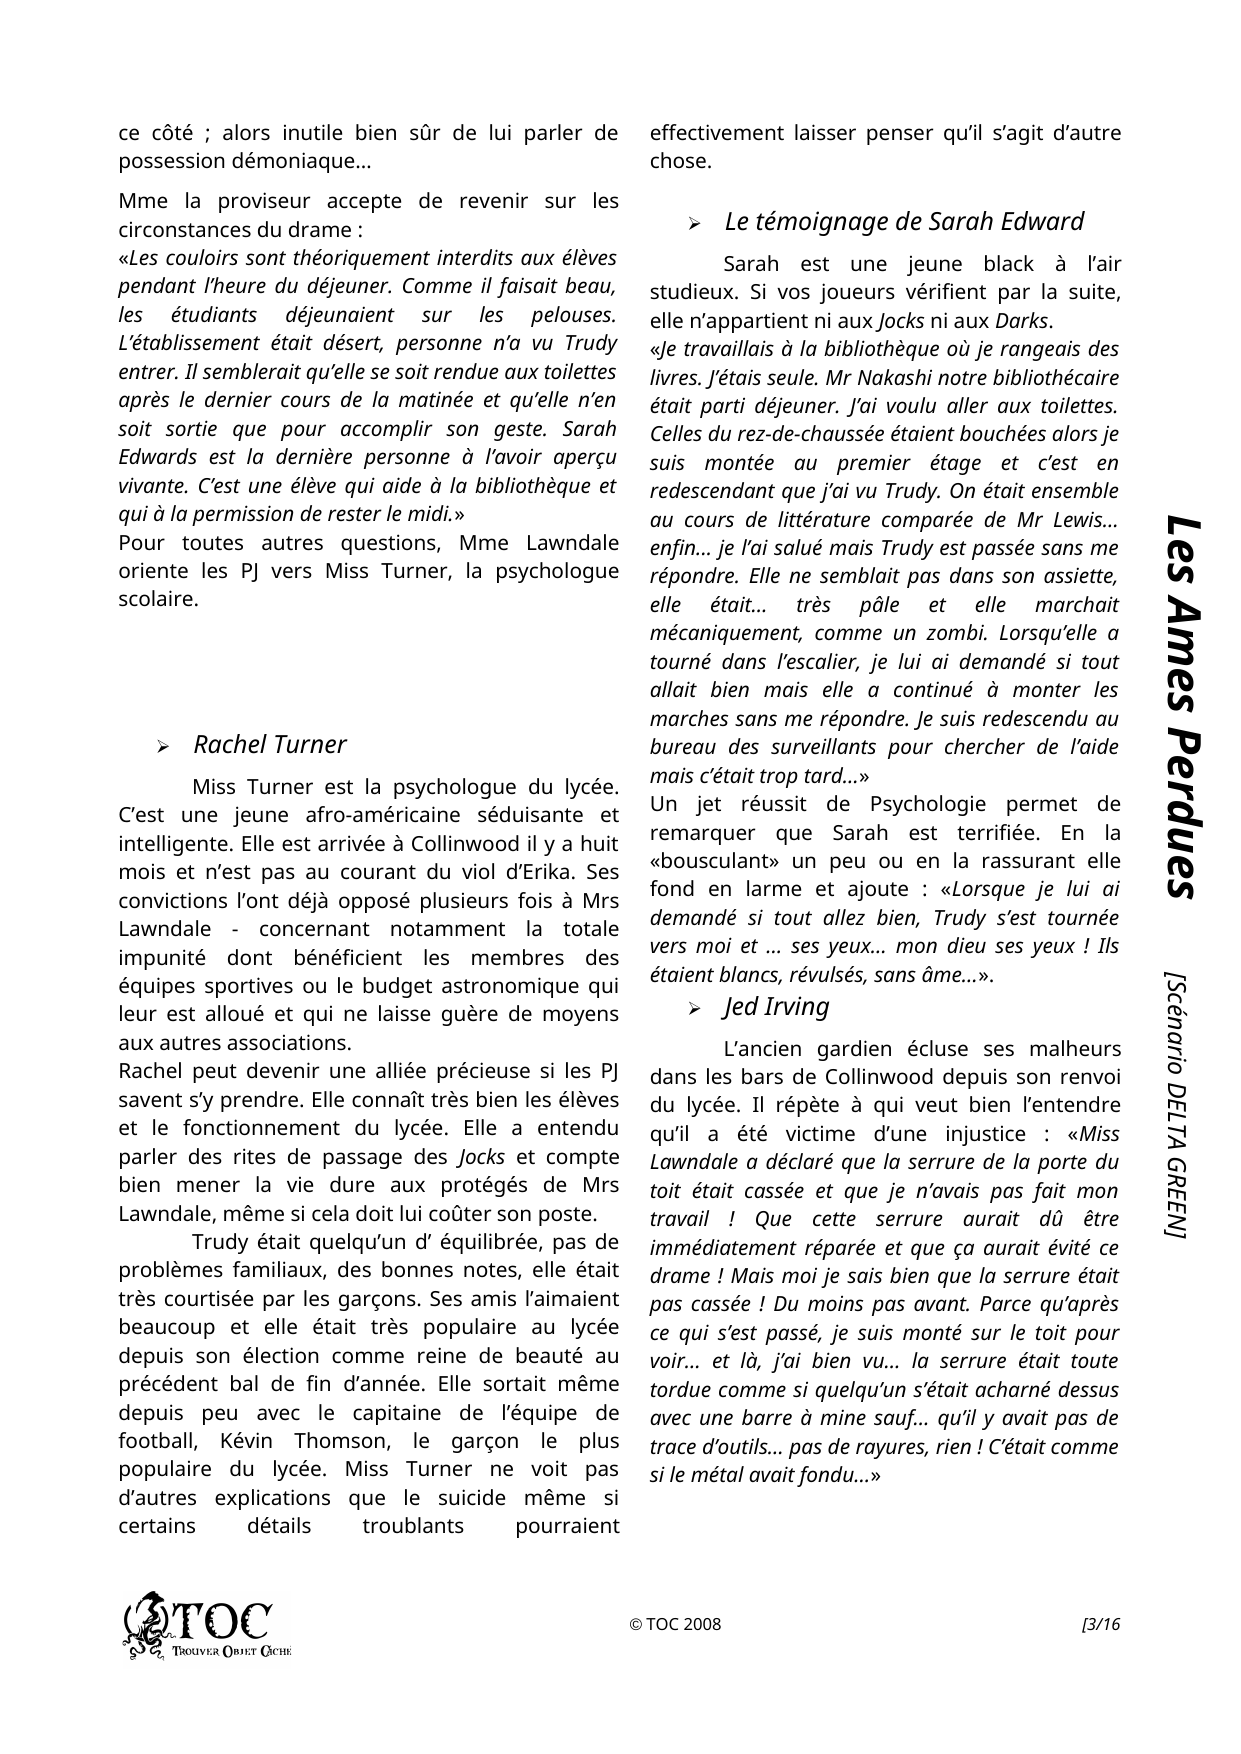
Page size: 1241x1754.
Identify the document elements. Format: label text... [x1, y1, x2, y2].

text L’ancien gardien écluse ses malheurs dans les bars de Collinwood depuis son renvoi du lycée. Il répète à qui veut bien l’entendre qu’il a été victime d’une injustice : «Miss Lawndale a déclaré que la serrure de la porte du toit était cassée et que je n’avais pas fait mon travail ! Que cette serrure aurait dû être immédiatement réparée et que ça aurait évité ce drame ! Mais moi je sais bien que la serrure était pas cassée ! Du moins pas avant. Parce qu’après ce qui s’est passé, je suis monté sur le toit pour voir… et là, j’ai bien vu… la serrure était toute tordue comme si quelqu’un s’était acharné dessus avec une barre à mine sauf… qu’il y avait pas de trace d’outils… pas de rayures, rien ! C’était comme si le métal avait fondu…» [649, 1034, 1122, 1489]
text «Les couloirs sont théoriquement interdits aux élèves pendant l’heure du déjeuner. Comme il faisait beau, les étudiants déjeunaient sur les pelouses. L’établissement était désert, personne n’a vu Trudy entrer. Il semblerait qu’elle se soit rendue aux toilettes après le dernier cours de la matinée et qu’elle n’en soit sortie que pour accomplir son geste. Sarah Edwards est la dernière personne à l’avoir aperçu vivante. C’est une élève qui aide à la bibliothèque et qui à la permission de rester le midi.» [118, 243, 620, 528]
text «Je travaillais à la bibliothèque où je rangeais des livres. J’étais seule. Mr Nakashi notre bibliothécaire était parti déjeuner. J’ai voulu aller aux toilettes. Celles du rez-de-chaussée étaient bouchées alors je suis montée au premier étage et c’est en redescendant que j’ai vu Trudy. On était ensemble au cours de littérature comparée de Mr Lewis… enfin... je l’ai salué mais Trudy est passée sans me répondre. Elle ne semblait pas dans son assiette, elle était… très pâle et elle marchait mécaniquement, comme un zombi. Lorsqu’elle a tourné dans l’escalier, je lui ai demandé si tout allait bien mais elle a continué à monter les marches sans me répondre. Je suis redescendu au bureau des surveillants pour chercher de l’aide mais c’était trop tard…» [649, 334, 1122, 789]
list Jed Irving [687, 988, 1122, 1022]
text Sarah est une jeune black à l’air studieux. Si vos joueurs vérifient par la suite, elle n’appartient ni aux Jocks ni aux Darks. [649, 249, 1122, 334]
text effectivement laisser penser qu’il s’agit d’autre chose. [649, 118, 1122, 175]
picture [122, 1591, 292, 1669]
text Pour toutes autres questions, Mme Lawndale oriente les PJ vers Miss Turner, la psychologue scolaire. [118, 528, 620, 613]
text Rachel peut devenir une alliée précieuse si les PJ savent s’y prendre. Elle connaît très bien les élèves et le fonctionnement du lycée. Elle a entendu parler des rites de passage des Jocks et compte bien mener la vie dure aux protégés de Mrs Lawndale, même si cela doit lui coûter son poste. [118, 1056, 620, 1227]
text Miss Turner est la psychologue du lycée. C’est une jeune afro-américaine séduisante et intelligente. Elle est arrivée à Collinwood il y a huit mois et n’est pas au courant du viol d’Erika. Ses convictions l’ont déjà opposé plusieurs fois à Mrs Lawndale - concernant notamment la totale impunité dont bénéficient les membres des équipes sportives ou le budget astronomique qui leur est alloué et qui ne laisse guère de moyens aux autres associations. [118, 772, 620, 1056]
text Mme la proviseur accepte de revenir sur les circonstances du drame : [118, 186, 620, 243]
subtitle Le témoignage de Sarah Edward [687, 203, 1122, 237]
text Un jet réussit de Psychologie permet de remarquer que Sarah est terrifiée. En la «bousculant» un peu ou en la rassurant elle fond en larme et ajoute : «Lorsque je lui ai demandé si tout allez bien, Trudy s’est tournée vers moi et … ses yeux… mon dieu ses yeux ! Ils étaient blancs, révulsés, sans âme…». [649, 789, 1122, 988]
text Trudy était quelqu’un d’ équilibrée, pas de problèmes familiaux, des bonnes notes, elle était très courtisée par les garçons. Ses amis l’aimaient beaucoup et elle était très populaire au lycée depuis son élection comme reine de beauté au précédent bal de fin d’année. Elle sortait même depuis peu avec le capitaine de l’équipe de football, Kévin Thomson, le garçon le plus populaire du lycée. Miss Turner ne voit pas d’autres explications que le suicide même si certains détails troublants pourraient [118, 1227, 620, 1540]
subtitle Rachel Turner [156, 727, 620, 761]
text ce côté ; alors inutile bien sûr de lui parler de possession démoniaque… [118, 118, 620, 175]
